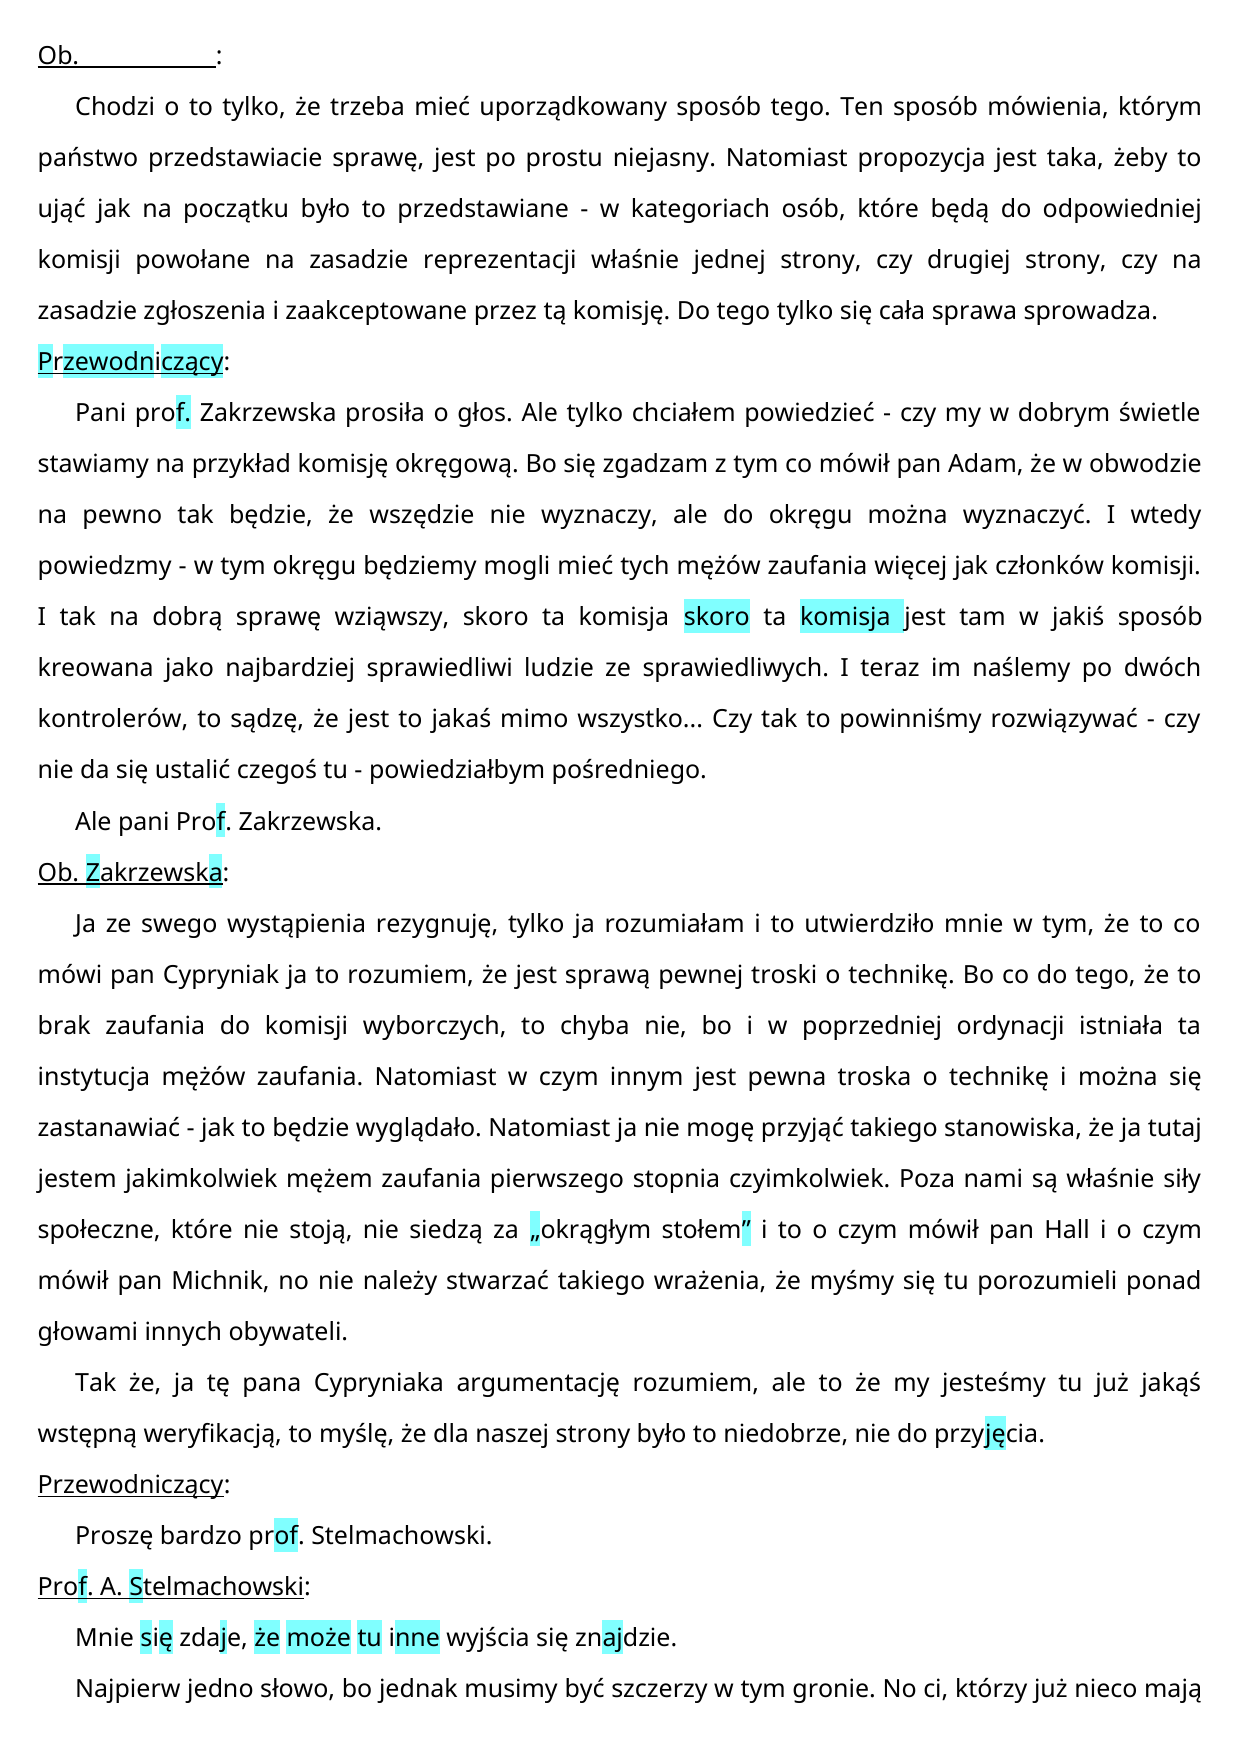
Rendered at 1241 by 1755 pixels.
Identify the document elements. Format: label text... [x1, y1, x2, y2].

text Mnie się zdaje, że może tu inne wyjścia się znajdzie. [37, 1620, 1203, 1654]
text Ob. : [37, 37, 1203, 72]
text Ja ze swego wystąpienia rezygnuję, tylko ja rozumiałam i to utwierdziło mnie w tym, że to co mówi pan Cypryniak ja to rozumiem, że jest sprawą pewnej troski o technikę. Bo co do tego, że to brak zaufania do komisji wyborczych, to chyba nie, bo i w poprzedniej ordynacji istniała ta instytucja mężów zaufania. Natomiast w czym innym jest pewna troska o technikę i można się zastanawiać - jak to będzie wyglądało. Natomiast ja nie mogę przyjąć takiego stanowiska, że ja tutaj jestem jakimkolwiek mężem zaufania pierwszego stopnia czyimkolwiek. Poza nami są właśnie siły społeczne, które nie stoją, nie siedzą za „okrągłym stołem” i to o czym mówił pan Hall i o czym mówił pan Michnik, no nie należy stwarzać takiego wrażenia, że myśmy się tu porozumieli ponad głowami innych obywateli. [37, 905, 1203, 1348]
text Przewodniczący: [37, 1467, 1203, 1501]
text Przewodniczący: [37, 344, 1203, 378]
text Tak że, ja tę pana Cypryniaka argumentację rozumiem, ale to że my jesteśmy tu już jakąś wstępną weryfikacją, to myślę, że dla naszej strony było to niedobrze, nie do przyjęcia. [37, 1364, 1203, 1450]
text Ale pani Prof. Zakrzewska. [37, 803, 1203, 837]
text Pani prof. Zakrzewska prosiła o głos. Ale tylko chciałem powiedzieć - czy my w dobrym świetle stawiamy na przykład komisję okręgową. Bo się zgadzam z tym co mówił pan Adam, że w obwodzie na pewno tak będzie, że wszędzie nie wyznaczy, ale do okręgu można wyznaczyć. I wtedy powiedzmy - w tym okręgu będziemy mogli mieć tych mężów zaufania więcej jak członków komisji. I tak na dobrą sprawę wziąwszy, skoro ta komisja skoro ta komisja jest tam w jakiś sposób kreowana jako najbardziej sprawiedliwi ludzie ze sprawiedliwych. I teraz im naślemy po dwóch kontrolerów, to sądzę, że jest to jakaś mimo wszystko... Czy tak to powinniśmy rozwiązywać - czy nie da się ustalić czegoś tu - powiedziałbym pośredniego. [37, 395, 1203, 786]
text Prof. A. Stelmachowski: [37, 1569, 1203, 1603]
text Ob. Zakrzewska: [37, 854, 1203, 888]
text Chodzi o to tylko, że trzeba mieć uporządkowany sposób tego. Ten sposób mówienia, którym państwo przedstawiacie sprawę, jest po prostu niejasny. Natomiast propozycja jest taka, żeby to ująć jak na początku było to przedstawiane - w kategoriach osób, które będą do odpowiedniej komisji powołane na zasadzie reprezentacji właśnie jednej strony, czy drugiej strony, czy na zasadzie zgłoszenia i zaakceptowane przez tą komisję. Do tego tylko się cała sprawa sprowadza. [37, 88, 1203, 327]
text Najpierw jedno słowo, bo jednak musimy być szczerzy w tym gronie. No ci, którzy już nieco mają [37, 1671, 1203, 1705]
text Proszę bardzo prof. Stelmachowski. [37, 1518, 1203, 1552]
